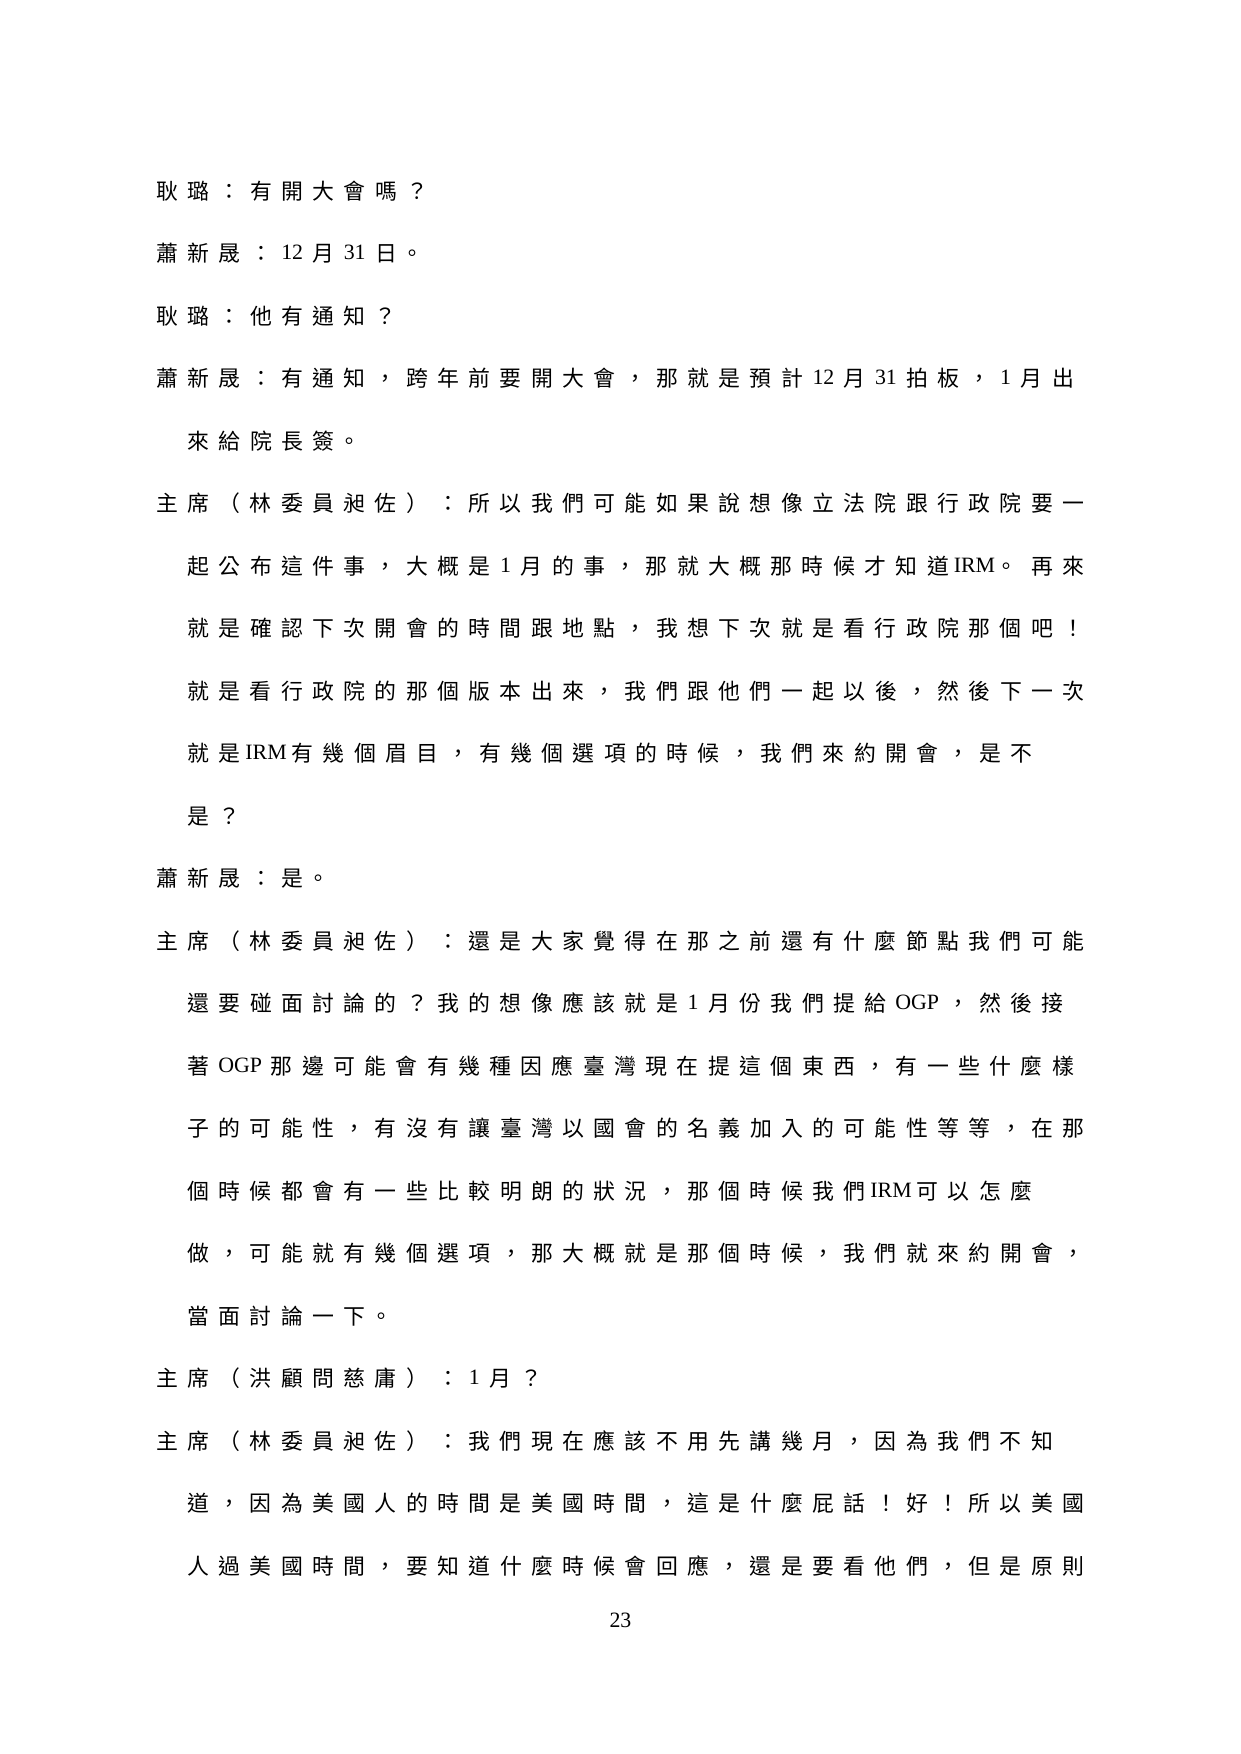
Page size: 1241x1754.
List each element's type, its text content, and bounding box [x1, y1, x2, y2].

text 主席（林委員昶佐）：所以我們可能如果說想像立法院跟行政院要一起公布這件事，大概是1月的事，那就大概那時候才知道IRM。再來就是確認下次開會的時間跟地點，我想下次就是看行政院那個吧！就是看行政院的那個版本出來，我們跟他們一起以後，然後下一次就是IRM有幾個眉目，有幾個選項的時候，我們來約開會，是不是？ [151, 471, 1089, 846]
text 主席（林委員昶佐）：還是大家覺得在那之前還有什麼節點我們可能還要碰面討論的？我的想像應該就是1月份我們提給OGP，然後接著OGP那邊可能會有幾種因應臺灣現在提這個東西，有一些什麼樣子的可能性，有沒有讓臺灣以國會的名義加入的可能性等等，在那個時候都會有一些比較明朗的狀況，那個時候我們IRM可以怎麼做，可能就有幾個選項，那大概就是那個時候，我們就來約開會，當面討論一下。 [151, 908, 1089, 1346]
text 蕭新晟：有通知，跨年前要開大會，那就是預計12月31拍板，1月出來給院長簽。 [151, 346, 1089, 471]
text 耿璐：他有通知？ [151, 283, 1089, 346]
text 耿璐：有開大會嗎？ [151, 158, 1089, 221]
text 蕭新晟：是。 [151, 846, 1089, 908]
text 主席（洪顧問慈庸）：1月？ [151, 1346, 1089, 1408]
text 主席（林委員昶佐）：我們現在應該不用先講幾月，因為我們不知道，因為美國人的時間是美國時間，這是什麼屁話！好！所以美國人過美國時間，要知道什麼時候會回應，還是要看他們，但是原則 [151, 1408, 1089, 1596]
text 蕭新晟：12月31日。 [151, 221, 1089, 283]
